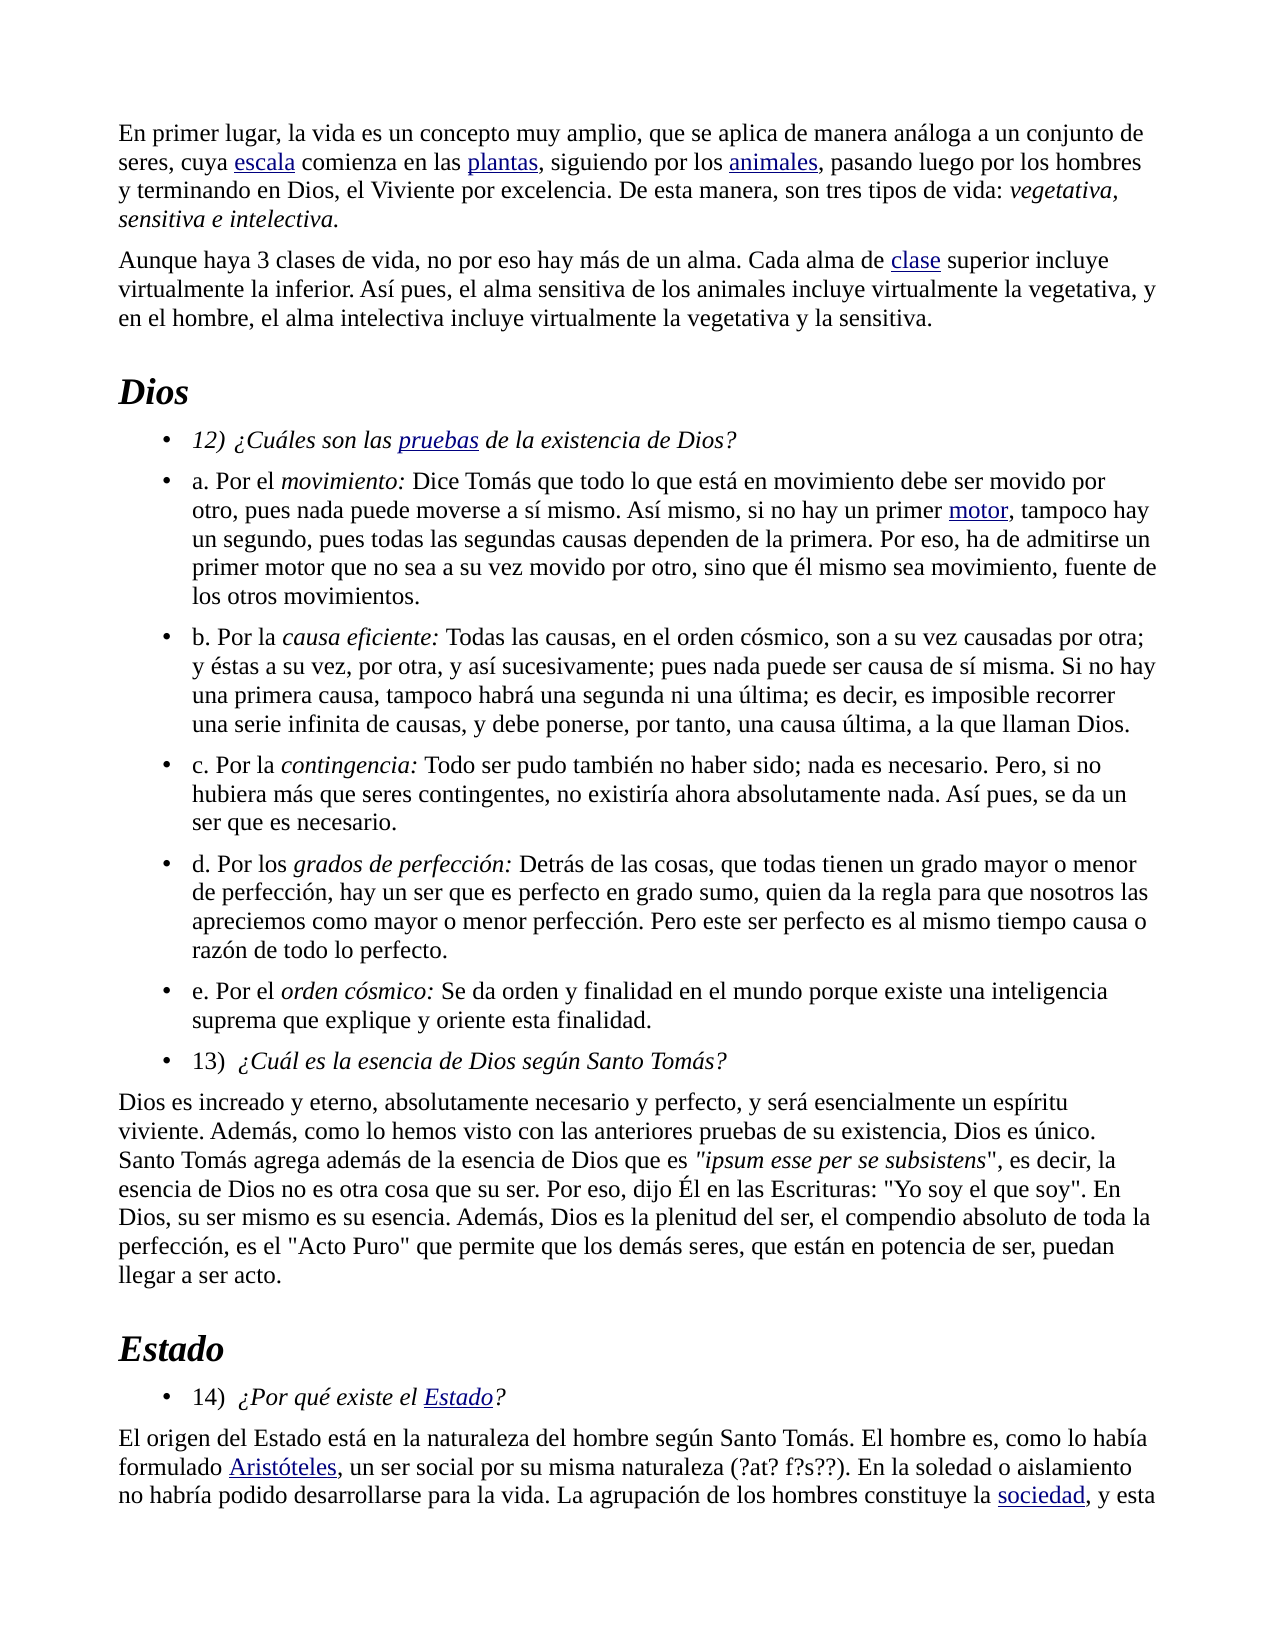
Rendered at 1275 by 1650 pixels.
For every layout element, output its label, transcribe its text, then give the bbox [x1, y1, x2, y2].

text El origen del Estado está en la naturaleza del hombre según Santo Tomás. El hombre es, como lo había formulado Aristóteles, un ser social por su misma naturaleza (?at? f?s??). En la soledad o aislamiento no habría podido desarrollarse para la vida. La agrupación de los hombres constituye la sociedad, y esta [118, 1423, 1157, 1509]
list b. Por la causa eficiente: Todas las causas, en el orden cósmico, son a su vez causadas por otra; y éstas a su vez, por otra, y así sucesivamente; pues nada puede ser causa de sí misma. Si no hay una primera causa, tampoco habrá una segunda ni una última; es decir, es imposible recorrer una serie infinita de causas, y debe ponerse, por tanto, una causa última, a la que llaman Dios. [162, 622, 1157, 737]
list 13) ¿Cuál es la esencia de Dios según Santo Tomás? [162, 1046, 1157, 1075]
list a. Por el movimiento: Dice Tomás que todo lo que está en movimiento debe ser movido por otro, pues nada puede moverse a sí mismo. Así mismo, si no hay un primer motor, tampoco hay un segundo, pues todas las segundas causas dependen de la primera. Por eso, ha de admitirse un primer motor que no sea a su vez movido por otro, sino que él mismo sea movimiento, fuente de los otros movimientos. [162, 466, 1157, 610]
list e. Por el orden cósmico: Se da orden y finalidad en el mundo porque existe una inteligencia suprema que explique y oriente esta finalidad. [162, 976, 1157, 1034]
subtitle Dios [118, 369, 1157, 412]
text En primer lugar, la vida es un concepto muy amplio, que se aplica de manera análoga a un conjunto de seres, cuya escala comienza en las plantas, siguiendo por los animales, pasando luego por los hombres y terminando en Dios, el Viviente por excelencia. De esta manera, son tres tipos de vida: vegetativa, sensitiva e intelectiva. [118, 118, 1157, 233]
text Dios es increado y eterno, absolutamente necesario y perfecto, y será esencialmente un espíritu viviente. Además, como lo hemos visto con las anteriores pruebas de su existencia, Dios es único. Santo Tomás agrega además de la esencia de Dios que es "ipsum esse per se subsistens", es decir, la esencia de Dios no es otra cosa que su ser. Por eso, dijo Él en las Escrituras: "Yo soy el que soy". En Dios, su ser mismo es su esencia. Además, Dios es la plenitud del ser, el compendio absoluto de toda la perfección, es el "Acto Puro" que permite que los demás seres, que están en potencia de ser, puedan llegar a ser acto. [118, 1087, 1157, 1289]
list 12) ¿Cuáles son las pruebas de la existencia de Dios? [162, 425, 1157, 454]
list c. Por la contingencia: Todo ser pudo también no haber sido; nada es necesario. Pero, si no hubiera más que seres contingentes, no existiría ahora absolutamente nada. Así pues, se da un ser que es necesario. [162, 750, 1157, 836]
text Aunque haya 3 clases de vida, no por eso hay más de un alma. Cada alma de clase superior incluye virtualmente la inferior. Así pues, el alma sensitiva de los animales incluye virtualmente la vegetativa, y en el hombre, el alma intelectiva incluye virtualmente la vegetativa y la sensitiva. [118, 246, 1157, 332]
list 14) ¿Por qué existe el Estado? [162, 1382, 1157, 1411]
list d. Por los grados de perfección: Detrás de las cosas, que todas tienen un grado mayor o menor de perfección, hay un ser que es perfecto en grado sumo, quien da la regla para que nosotros las apreciemos como mayor o menor perfección. Pero este ser perfecto es al mismo tiempo causa o razón de todo lo perfecto. [162, 849, 1157, 964]
subtitle Estado [118, 1326, 1157, 1369]
